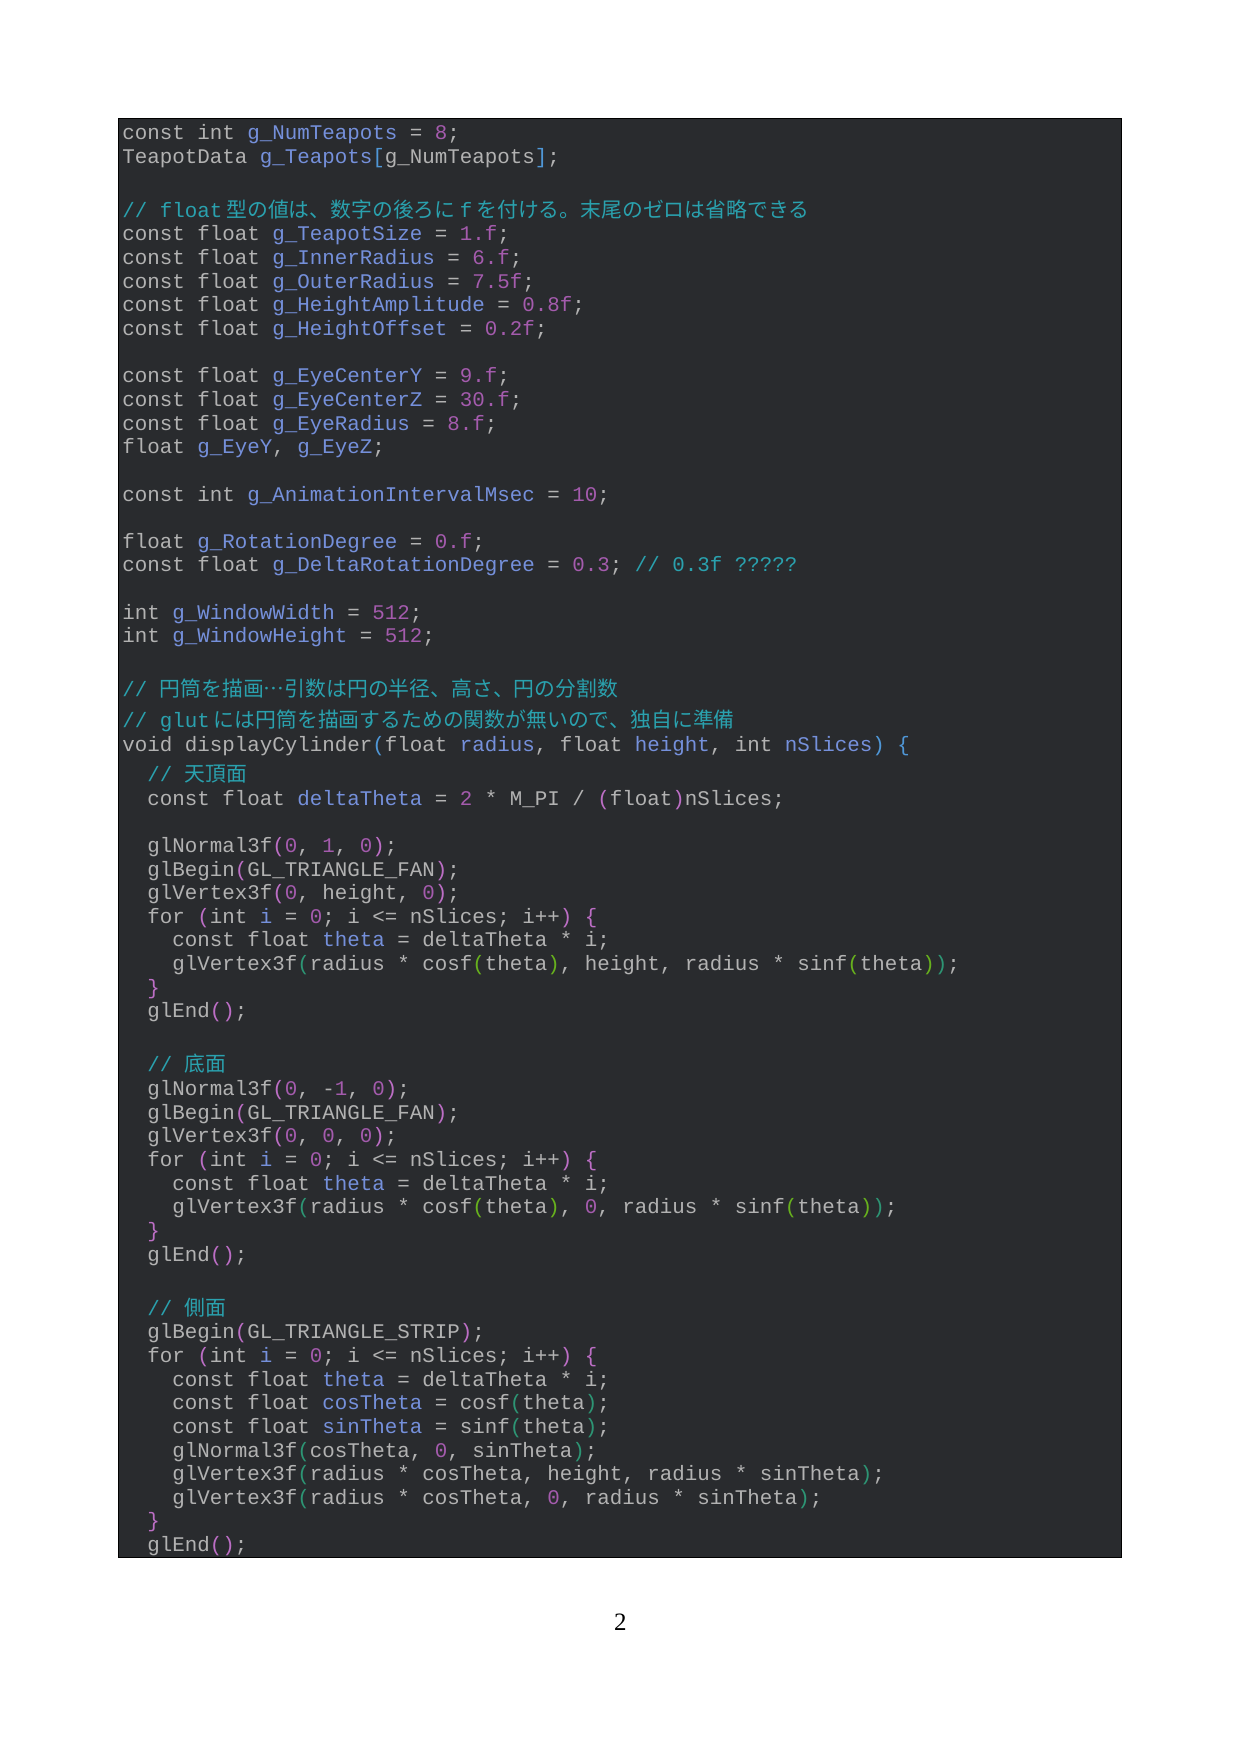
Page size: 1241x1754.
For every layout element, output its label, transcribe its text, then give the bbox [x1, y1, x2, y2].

text const float g_EyeCenterY = 9.f; [119, 361, 1121, 385]
text float g_RotationDegree = 0.f; [119, 527, 1121, 551]
text glVertex3f(radius * cosTheta, 0, radius * sinTheta); [119, 1483, 1121, 1507]
text TeapotData g_Teapots[g_NumTeapots]; [119, 142, 1121, 165]
text for (int i = 0; i <= nSlices; i++) { [119, 902, 1121, 926]
text } [119, 1216, 1121, 1240]
text for (int i = 0; i <= nSlices; i++) { [119, 1341, 1121, 1365]
text const float g_InnerRadius = 6.f; [119, 243, 1121, 267]
text glNormal3f(0, 1, 0); [119, 831, 1121, 854]
text const float theta = deltaTheta * i; [119, 926, 1121, 949]
text const float g_OuterRadius = 7.5f; [119, 267, 1121, 290]
text const float g_EyeCenterZ = 30.f; [119, 385, 1121, 409]
text for (int i = 0; i <= nSlices; i++) { [119, 1145, 1121, 1169]
text // float型の値は、数字の後ろにfを付ける。末尾のゼロは省略できる [119, 189, 1121, 219]
text float g_EyeY, g_EyeZ; [119, 432, 1121, 456]
text glBegin(GL_TRIANGLE_FAN); [119, 1098, 1121, 1121]
text const float sinTheta = sinf(theta); [119, 1412, 1121, 1436]
text glVertex3f(radius * cosf(theta), height, radius * sinf(theta)); [119, 949, 1121, 973]
text glVertex3f(0, height, 0); [119, 878, 1121, 902]
text glEnd(); [119, 996, 1121, 1020]
text const float g_HeightAmplitude = 0.8f; [119, 290, 1121, 314]
text glBegin(GL_TRIANGLE_FAN); [119, 854, 1121, 878]
text } [119, 973, 1121, 996]
text glVertex3f(radius * cosTheta, height, radius * sinTheta); [119, 1459, 1121, 1483]
text } [119, 1507, 1121, 1530]
text int g_WindowHeight = 512; [119, 621, 1121, 645]
text const float g_TeapotSize = 1.f; [119, 219, 1121, 243]
text // 側面 [119, 1287, 1121, 1317]
text glNormal3f(0, -1, 0); [119, 1074, 1121, 1098]
text // glutには円筒を描画するための関数が無いので、独自に準備 [119, 699, 1121, 729]
text void displayCylinder(float radius, float height, int nSlices) { [119, 729, 1121, 753]
text // 底面 [119, 1044, 1121, 1074]
text // 天頂面 [119, 753, 1121, 784]
text glVertex3f(0, 0, 0); [119, 1121, 1121, 1145]
text glVertex3f(radius * cosf(theta), 0, radius * sinf(theta)); [119, 1192, 1121, 1216]
text const float deltaTheta = 2 * M_PI / (float)nSlices; [119, 784, 1121, 807]
text const float cosTheta = cosf(theta); [119, 1388, 1121, 1412]
text glNormal3f(cosTheta, 0, sinTheta); [119, 1436, 1121, 1459]
text const float theta = deltaTheta * i; [119, 1169, 1121, 1192]
text const int g_AnimationIntervalMsec = 10; [119, 479, 1121, 503]
text const float g_EyeRadius = 8.f; [119, 409, 1121, 432]
text const int g_NumTeapots = 8; [119, 119, 1121, 142]
text int g_WindowWidth = 512; [119, 598, 1121, 621]
text // 円筒を描画…引数は円の半径、高さ、円の分割数 [119, 669, 1121, 699]
text const float g_DeltaRotationDegree = 0.3; // 0.3f ????? [119, 551, 1121, 574]
text glEnd(); [119, 1240, 1121, 1263]
text glEnd(); [119, 1530, 1121, 1557]
text glBegin(GL_TRIANGLE_STRIP); [119, 1317, 1121, 1341]
text const float theta = deltaTheta * i; [119, 1365, 1121, 1388]
text const float g_HeightOffset = 0.2f; [119, 314, 1121, 338]
